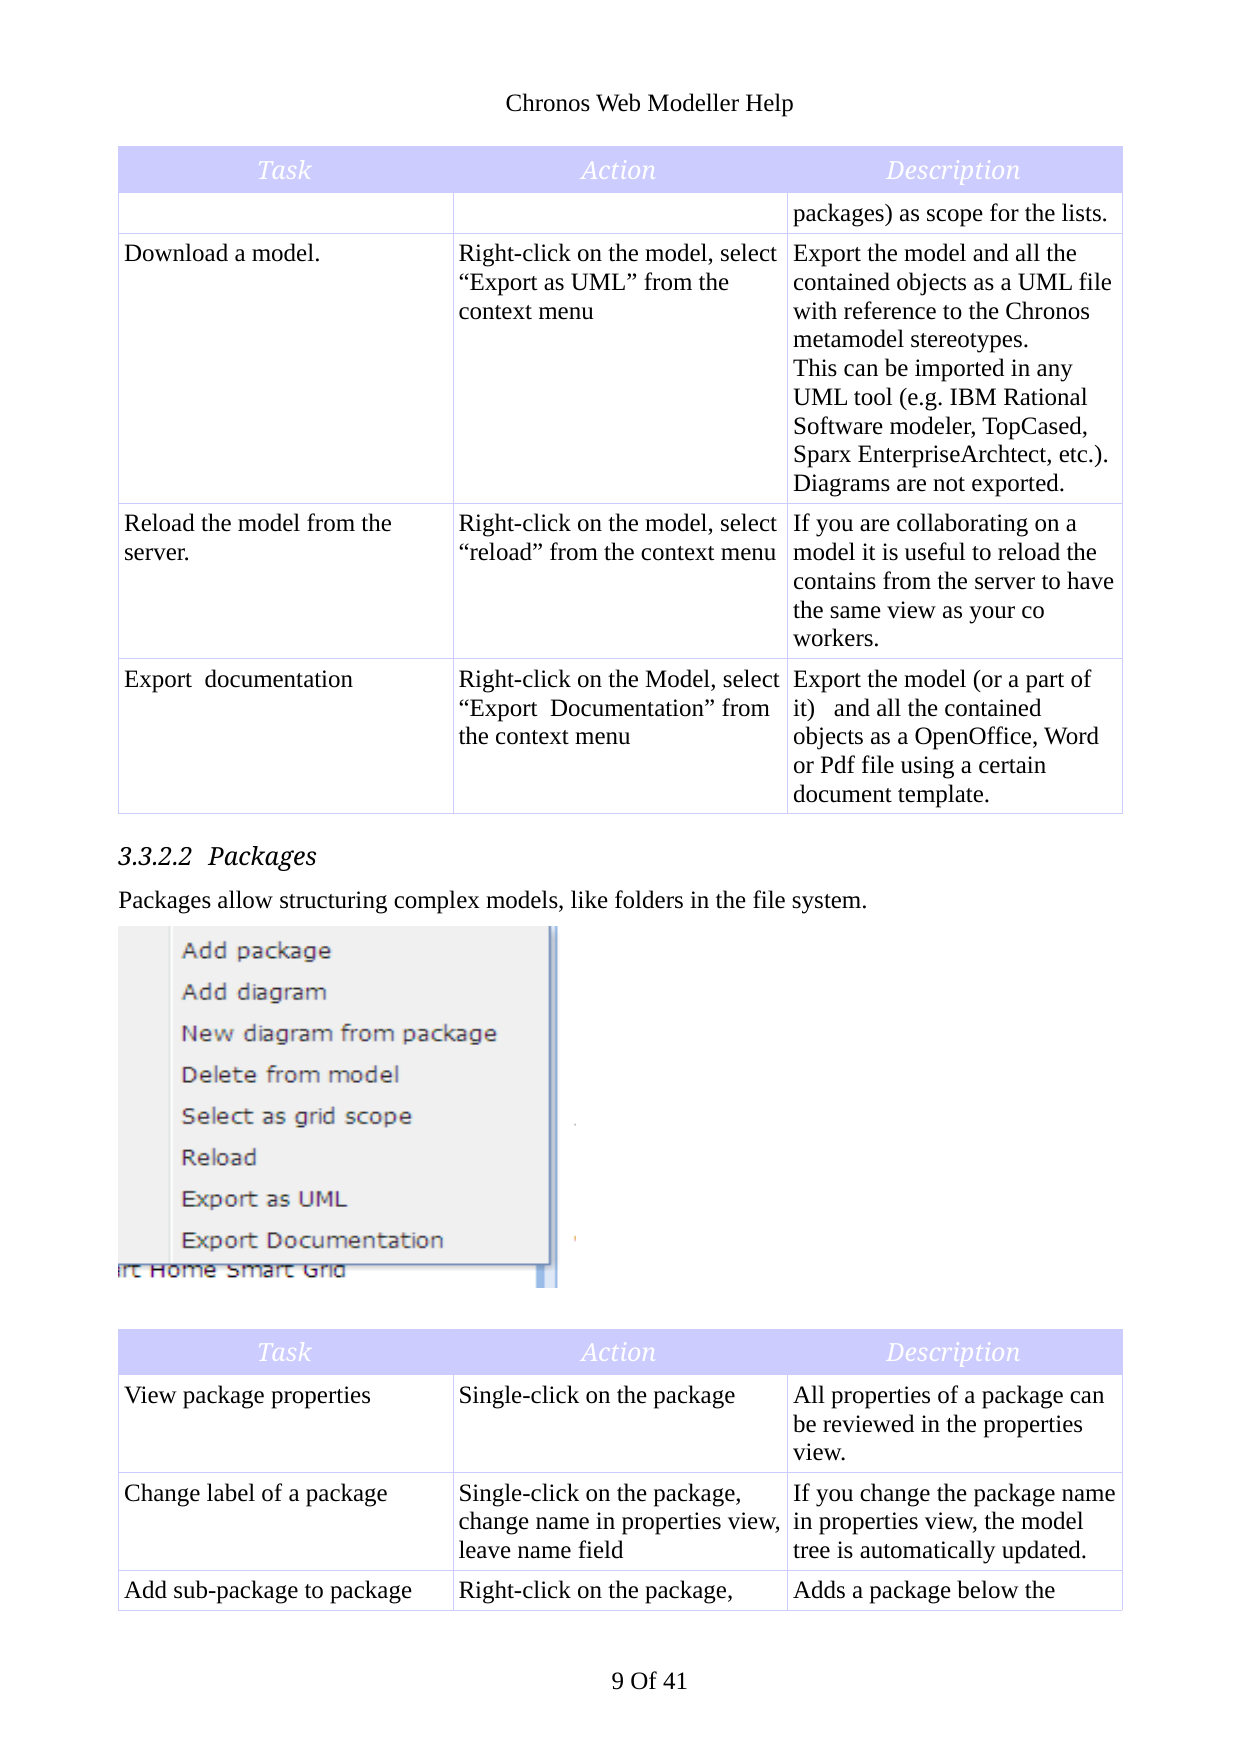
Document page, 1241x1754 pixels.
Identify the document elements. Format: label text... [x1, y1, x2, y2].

table_cell Right-click on the package, [454, 1571, 787, 1610]
table_cell Export the model and all the contained objects as a UML file with reference to the Chronos metamodel stereotypes. This can be imported in any UML tool (e.g. IBM Rational Software modeler, TopCased, Sparx EnterpriseArchtect, etc.). Diagrams are not exported. [788, 234, 1122, 503]
table_cell Change label of a package [119, 1473, 453, 1570]
table_cell Export the model (or a part of it) and all the contained objects as a OpenOffice, Word or Pdf file using a certain document template. [788, 659, 1122, 813]
text Packages allow structuring complex models, like folders in the file system. [118, 885, 1181, 914]
table_cell Export documentation [119, 659, 453, 813]
table_cell View package properties [119, 1375, 453, 1472]
table_cell Right-click on the model, select “Export as UML” from the context menu [454, 234, 787, 503]
subtitle Packages [118, 838, 1181, 872]
table_cell Add sub-package to package [119, 1571, 453, 1610]
table_cell [454, 193, 787, 232]
table_header Task [119, 1330, 453, 1374]
table_cell Adds a package below the [788, 1571, 1122, 1610]
table_cell Single-click on the package, change name in properties view, leave name field [454, 1473, 787, 1570]
table_cell Single-click on the package [454, 1375, 787, 1472]
table_header Action [454, 147, 787, 192]
table_cell If you are collaborating on a model it is useful to reload the contains from the server to have the same view as your co workers. [788, 504, 1122, 658]
table_cell Right-click on the model, select “reload” from the context menu [454, 504, 787, 658]
table_header Description [788, 1330, 1122, 1374]
table_header Action [454, 1330, 787, 1374]
table_header Task [119, 147, 453, 192]
table_cell packages) as scope for the lists. [788, 193, 1122, 232]
table_cell All properties of a package can be reviewed in the properties view. [788, 1375, 1122, 1472]
table_cell Download a model. [119, 234, 453, 503]
table_cell [119, 193, 453, 232]
table_cell If you change the package name in properties view, the model tree is automatically updated. [788, 1473, 1122, 1570]
table_cell Right-click on the Model, select “Export Documentation” from the context menu [454, 659, 787, 813]
table_cell Reload the model from the server. [119, 504, 453, 658]
table_header Description [788, 147, 1122, 192]
